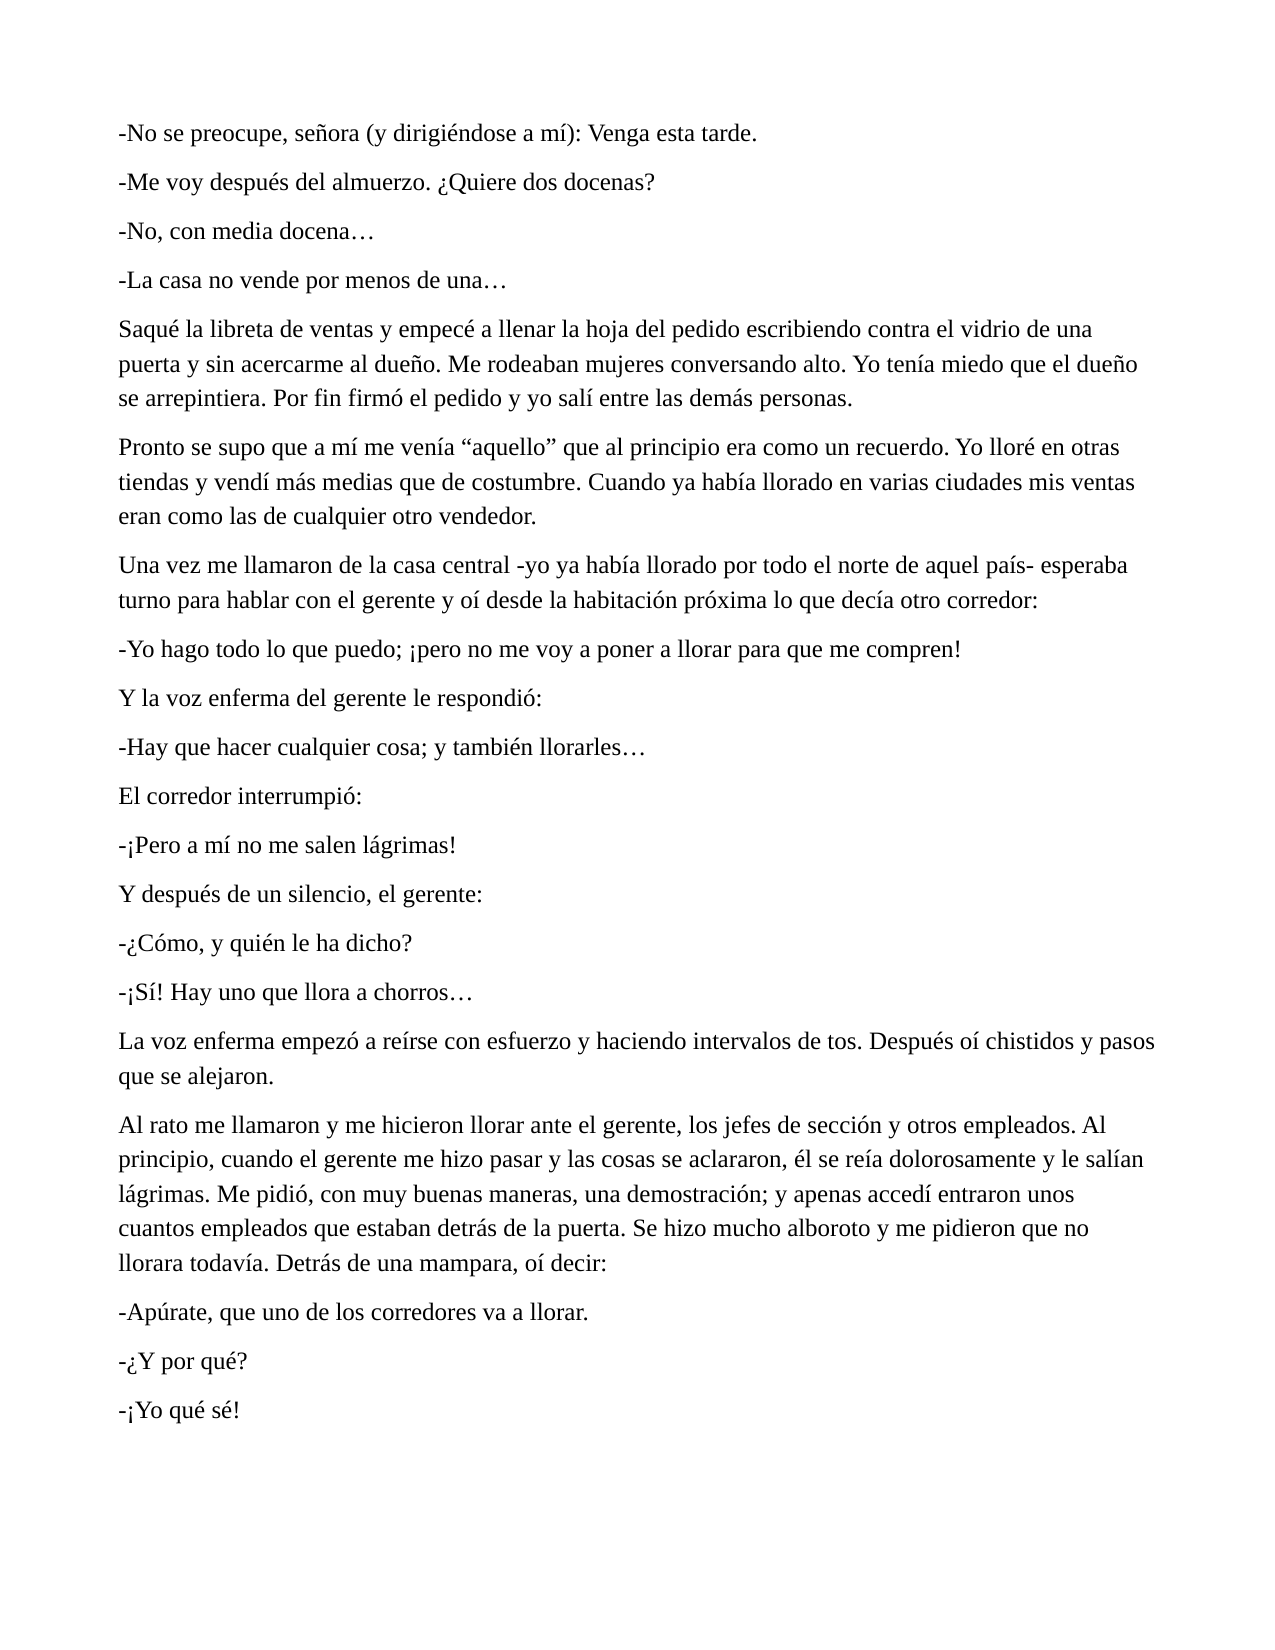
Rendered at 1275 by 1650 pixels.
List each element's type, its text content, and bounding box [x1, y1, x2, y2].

text -No se preocupe, señora (y dirigiéndose a mí): Venga esta tarde. [118, 118, 1157, 147]
text El corredor interrumpió: [118, 781, 1157, 810]
text Y después de un silencio, el gerente: [118, 879, 1157, 908]
text -¡Yo qué sé! [118, 1395, 1157, 1424]
text La voz enferma empezó a reírse con esfuerzo y haciendo intervalos de tos. Después oí chistidos y pasos que se alejaron. [118, 1026, 1157, 1090]
text -¿Y por qué? [118, 1346, 1157, 1375]
text -Me voy después del almuerzo. ¿Quiere dos docenas? [118, 167, 1157, 196]
text -¡Pero a mí no me salen lágrimas! [118, 830, 1157, 859]
text -Apúrate, que uno de los corredores va a llorar. [118, 1297, 1157, 1326]
text Una vez me llamaron de la casa central -yo ya había llorado por todo el norte de aquel país- esperaba turno para hablar con el gerente y oí desde la habitación próxima lo que decía otro corredor: [118, 550, 1157, 614]
text -Hay que hacer cualquier cosa; y también llorarles… [118, 732, 1157, 761]
text Saqué la libreta de ventas y empecé a llenar la hoja del pedido escribiendo contra el vidrio de una puerta y sin acercarme al dueño. Me rodeaban mujeres conversando alto. Yo tenía miedo que el dueño se arrepintiera. Por fin firmó el pedido y yo salí entre las demás personas. [118, 314, 1157, 412]
text -La casa no vende por menos de una… [118, 265, 1157, 294]
text Al rato me llamaron y me hicieron llorar ante el gerente, los jefes de sección y otros empleados. Al principio, cuando el gerente me hizo pasar y las cosas se aclararon, él se reía dolorosamente y le salían lágrimas. Me pidió, con muy buenas maneras, una demostración; y apenas accedí entraron unos cuantos empleados que estaban detrás de la puerta. Se hizo mucho alboroto y me pidieron que no llorara todavía. Detrás de una mampara, oí decir: [118, 1110, 1157, 1277]
text Pronto se supo que a mí me venía “aquello” que al principio era como un recuerdo. Yo lloré en otras tiendas y vendí más medias que de costumbre. Cuando ya había llorado en varias ciudades mis ventas eran como las de cualquier otro vendedor. [118, 432, 1157, 530]
text -¿Cómo, y quién le ha dicho? [118, 928, 1157, 957]
text -No, con media docena… [118, 216, 1157, 245]
text Y la voz enferma del gerente le respondió: [118, 683, 1157, 712]
text -Yo hago todo lo que puedo; ¡pero no me voy a poner a llorar para que me compren! [118, 634, 1157, 663]
text -¡Sí! Hay uno que llora a chorros… [118, 977, 1157, 1006]
